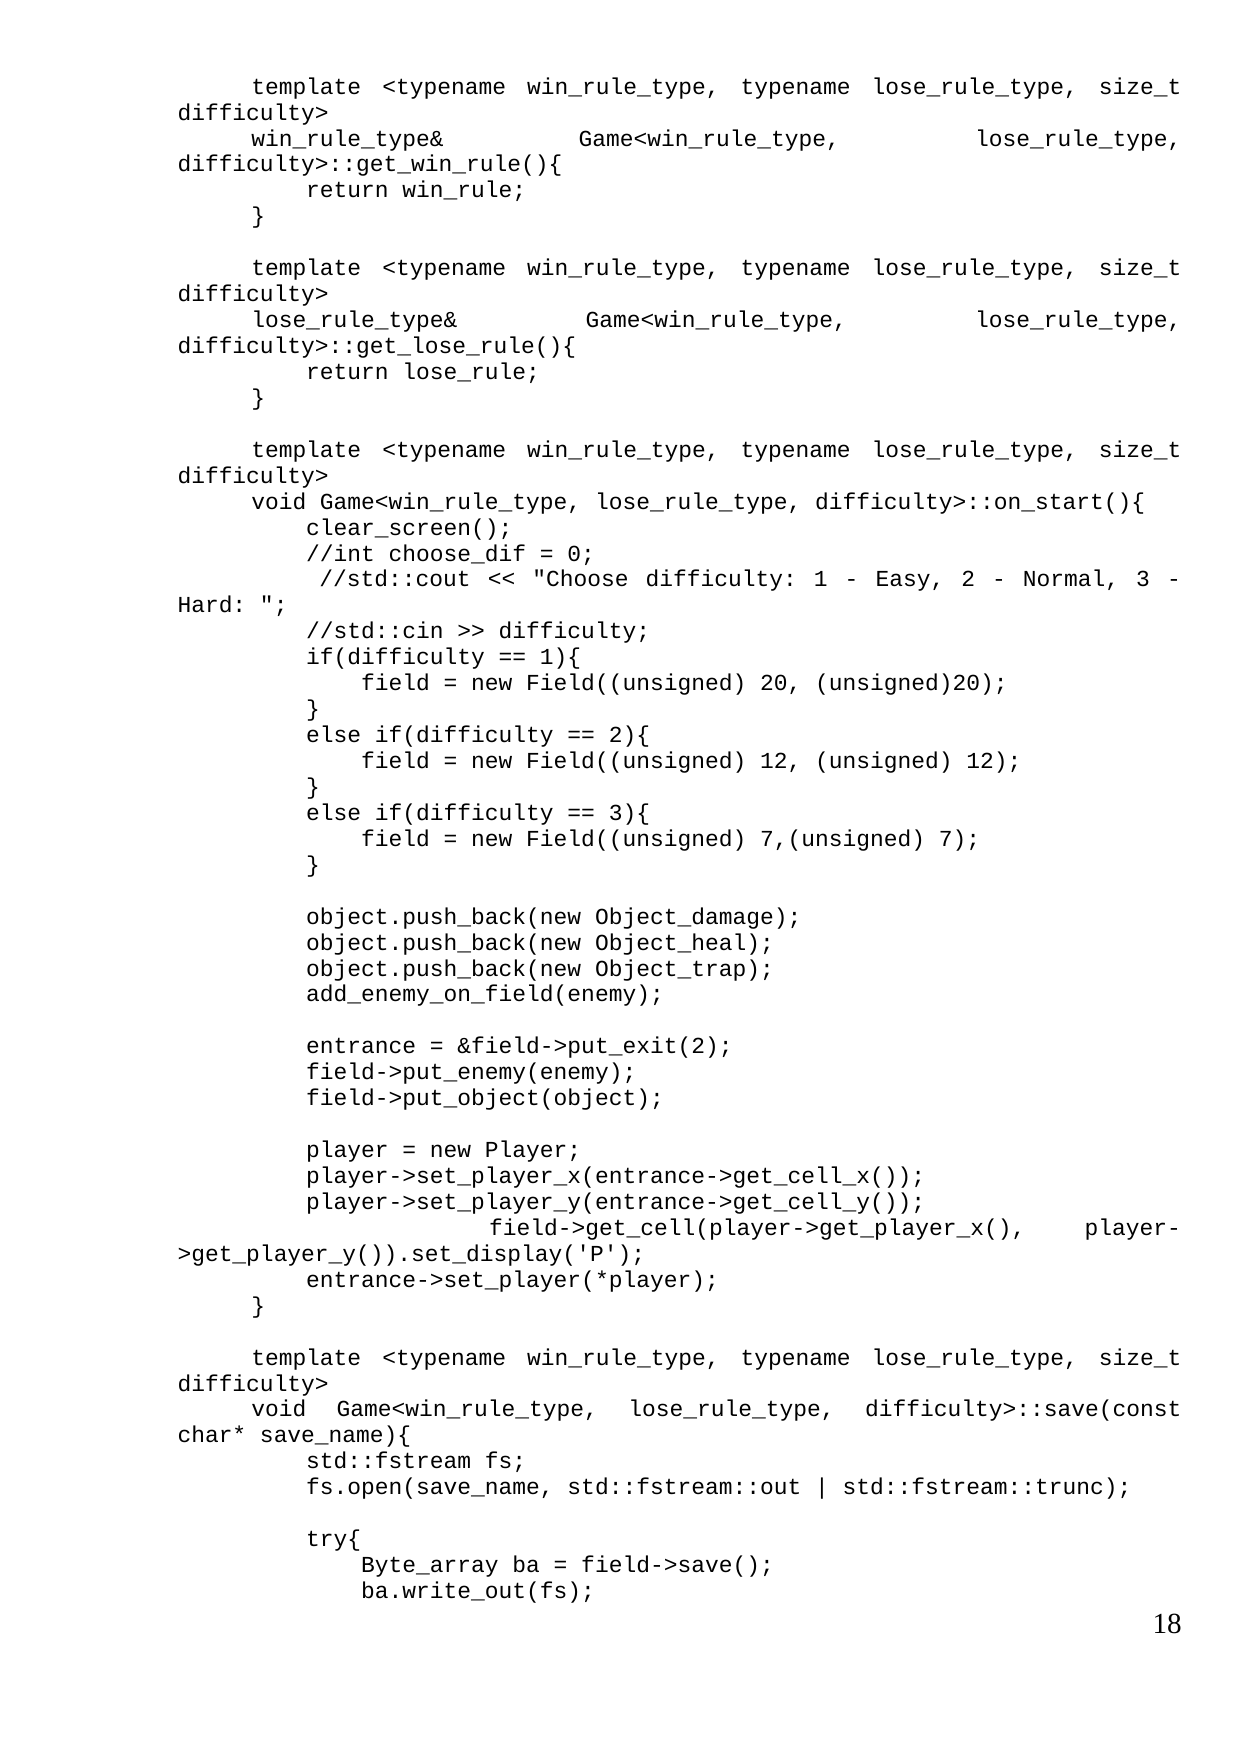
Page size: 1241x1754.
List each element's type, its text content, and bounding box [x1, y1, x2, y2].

text clear_screen(); [177, 516, 1181, 542]
text } [177, 775, 1181, 801]
text //std::cout << "Choose difficulty: 1 - Easy, 2 - Normal, 3 - Hard: "; [177, 568, 1181, 620]
text //std::cin >> difficulty; [177, 620, 1181, 646]
text add_enemy_on_field(enemy); [177, 983, 1181, 1009]
text else if(difficulty == 2){ [177, 723, 1181, 749]
text Byte_array ba = field->save(); [177, 1553, 1181, 1579]
text } [177, 697, 1181, 723]
text return win_rule; [177, 179, 1181, 205]
text field = new Field((unsigned) 7,(unsigned) 7); [177, 827, 1181, 853]
text lose_rule_type& Game<win_rule_type, lose_rule_type, difficulty>::get_lose_rule(){ [177, 308, 1181, 360]
text field->put_object(object); [177, 1087, 1181, 1112]
text field = new Field((unsigned) 20, (unsigned)20); [177, 672, 1181, 697]
text template <typename win_rule_type, typename lose_rule_type, size_t difficulty> [177, 438, 1181, 490]
text field = new Field((unsigned) 12, (unsigned) 12); [177, 749, 1181, 775]
text void Game<win_rule_type, lose_rule_type, difficulty>::save(const char* save_name){ [177, 1398, 1181, 1450]
text } [177, 853, 1181, 879]
text template <typename win_rule_type, typename lose_rule_type, size_t difficulty> [177, 75, 1181, 127]
text ba.write_out(fs); [177, 1579, 1181, 1605]
text } [177, 1294, 1181, 1320]
text win_rule_type& Game<win_rule_type, lose_rule_type, difficulty>::get_win_rule(){ [177, 127, 1181, 179]
text void Game<win_rule_type, lose_rule_type, difficulty>::on_start(){ [177, 490, 1181, 516]
text fs.open(save_name, std::fstream::out | std::fstream::trunc); [177, 1476, 1181, 1502]
text entrance->set_player(*player); [177, 1268, 1181, 1294]
text //int choose_dif = 0; [177, 542, 1181, 568]
text template <typename win_rule_type, typename lose_rule_type, size_t difficulty> [177, 257, 1181, 308]
text } [177, 386, 1181, 412]
text player->set_player_y(entrance->get_cell_y()); [177, 1190, 1181, 1216]
text entrance = &field->put_exit(2); [177, 1035, 1181, 1061]
text if(difficulty == 1){ [177, 646, 1181, 672]
text try{ [177, 1527, 1181, 1553]
text template <typename win_rule_type, typename lose_rule_type, size_t difficulty> [177, 1346, 1181, 1398]
text field->put_enemy(enemy); [177, 1061, 1181, 1087]
text player->set_player_x(entrance->get_cell_x()); [177, 1164, 1181, 1190]
text else if(difficulty == 3){ [177, 801, 1181, 827]
text object.push_back(new Object_heal); [177, 931, 1181, 957]
text object.push_back(new Object_trap); [177, 957, 1181, 983]
text player = new Player; [177, 1138, 1181, 1164]
text } [177, 205, 1181, 231]
text std::fstream fs; [177, 1450, 1181, 1476]
text return lose_rule; [177, 360, 1181, 386]
text field->get_cell(player->get_player_x(), player->get_player_y()).set_display('P'); [177, 1216, 1181, 1268]
text object.push_back(new Object_damage); [177, 905, 1181, 931]
